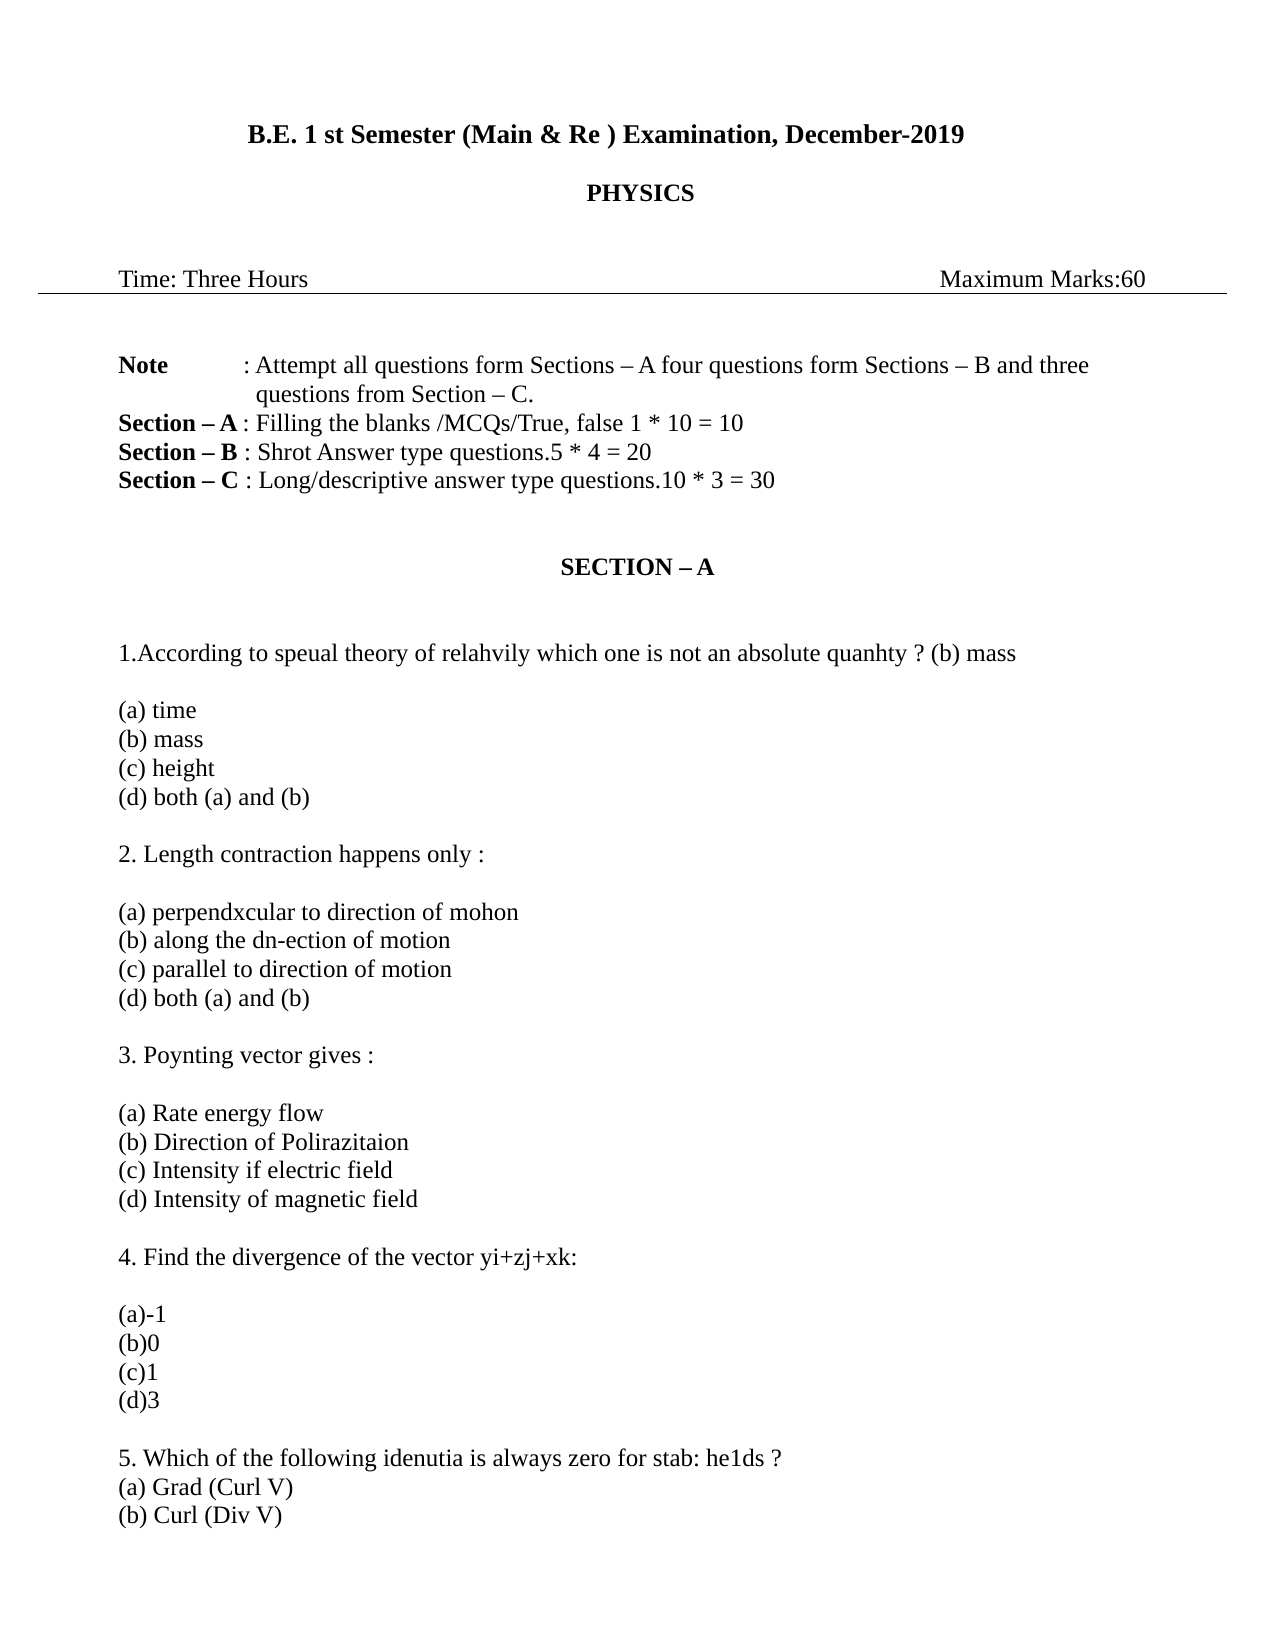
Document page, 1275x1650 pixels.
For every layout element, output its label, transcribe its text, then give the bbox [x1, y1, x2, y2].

text (d) both (a) and (b) [118, 782, 1157, 811]
text Note : Attempt all questions form Sections – A four questions form Sections – B and three [118, 351, 1157, 379]
text (c) Intensity if electric field [118, 1156, 1157, 1184]
text (d) both (a) and (b) [118, 983, 1157, 1012]
text (b) Direction of Polirazitaion [118, 1127, 1157, 1156]
text SECTION – A [118, 552, 1157, 581]
text (a) time [118, 696, 1157, 724]
text B.E. 1 st Semester (Main & Re ) Examination, December-2019 [118, 118, 1157, 149]
text (b) mass [118, 724, 1157, 753]
text Time: Three Hours Maximum Marks:60 [118, 264, 1157, 293]
text 1.According to speual theory of relahvily which one is not an absolute quanhty ? (b) mass [118, 638, 1157, 667]
text (b) Curl (Div V) [118, 1501, 1157, 1529]
text (a) Grad (Curl V) [118, 1472, 1157, 1501]
text 3. Poynting vector gives : [118, 1041, 1157, 1069]
text PHYSICS [118, 178, 1157, 207]
text (d)3 [118, 1386, 1157, 1414]
text 2. Length contraction happens only : [118, 839, 1157, 868]
text Section – C : Long/descriptive answer type questions.10 * 3 = 30 [118, 466, 1157, 494]
text (d) Intensity of magnetic field [118, 1184, 1157, 1213]
text Section – B : Shrot Answer type questions.5 * 4 = 20 [118, 437, 1157, 466]
text 5. Which of the following idenutia is always zero for stab: he1ds ? [118, 1443, 1157, 1472]
text (a)-1 [118, 1299, 1157, 1328]
text 4. Find the divergence of the vector yi+zj+xk: [118, 1242, 1157, 1271]
text (b) along the dn-ection of motion [118, 926, 1157, 954]
text questions from Section – C. [118, 379, 1157, 408]
text (c)1 [118, 1357, 1157, 1386]
text Section – A : Filling the blanks /MCQs/True, false 1 * 10 = 10 [118, 408, 1157, 437]
text (b)0 [118, 1328, 1157, 1357]
text (a) perpendxcular to direction of mohon [118, 897, 1157, 926]
text (a) Rate energy flow [118, 1098, 1157, 1127]
text (c) parallel to direction of motion [118, 954, 1157, 983]
text (c) height [118, 753, 1157, 782]
